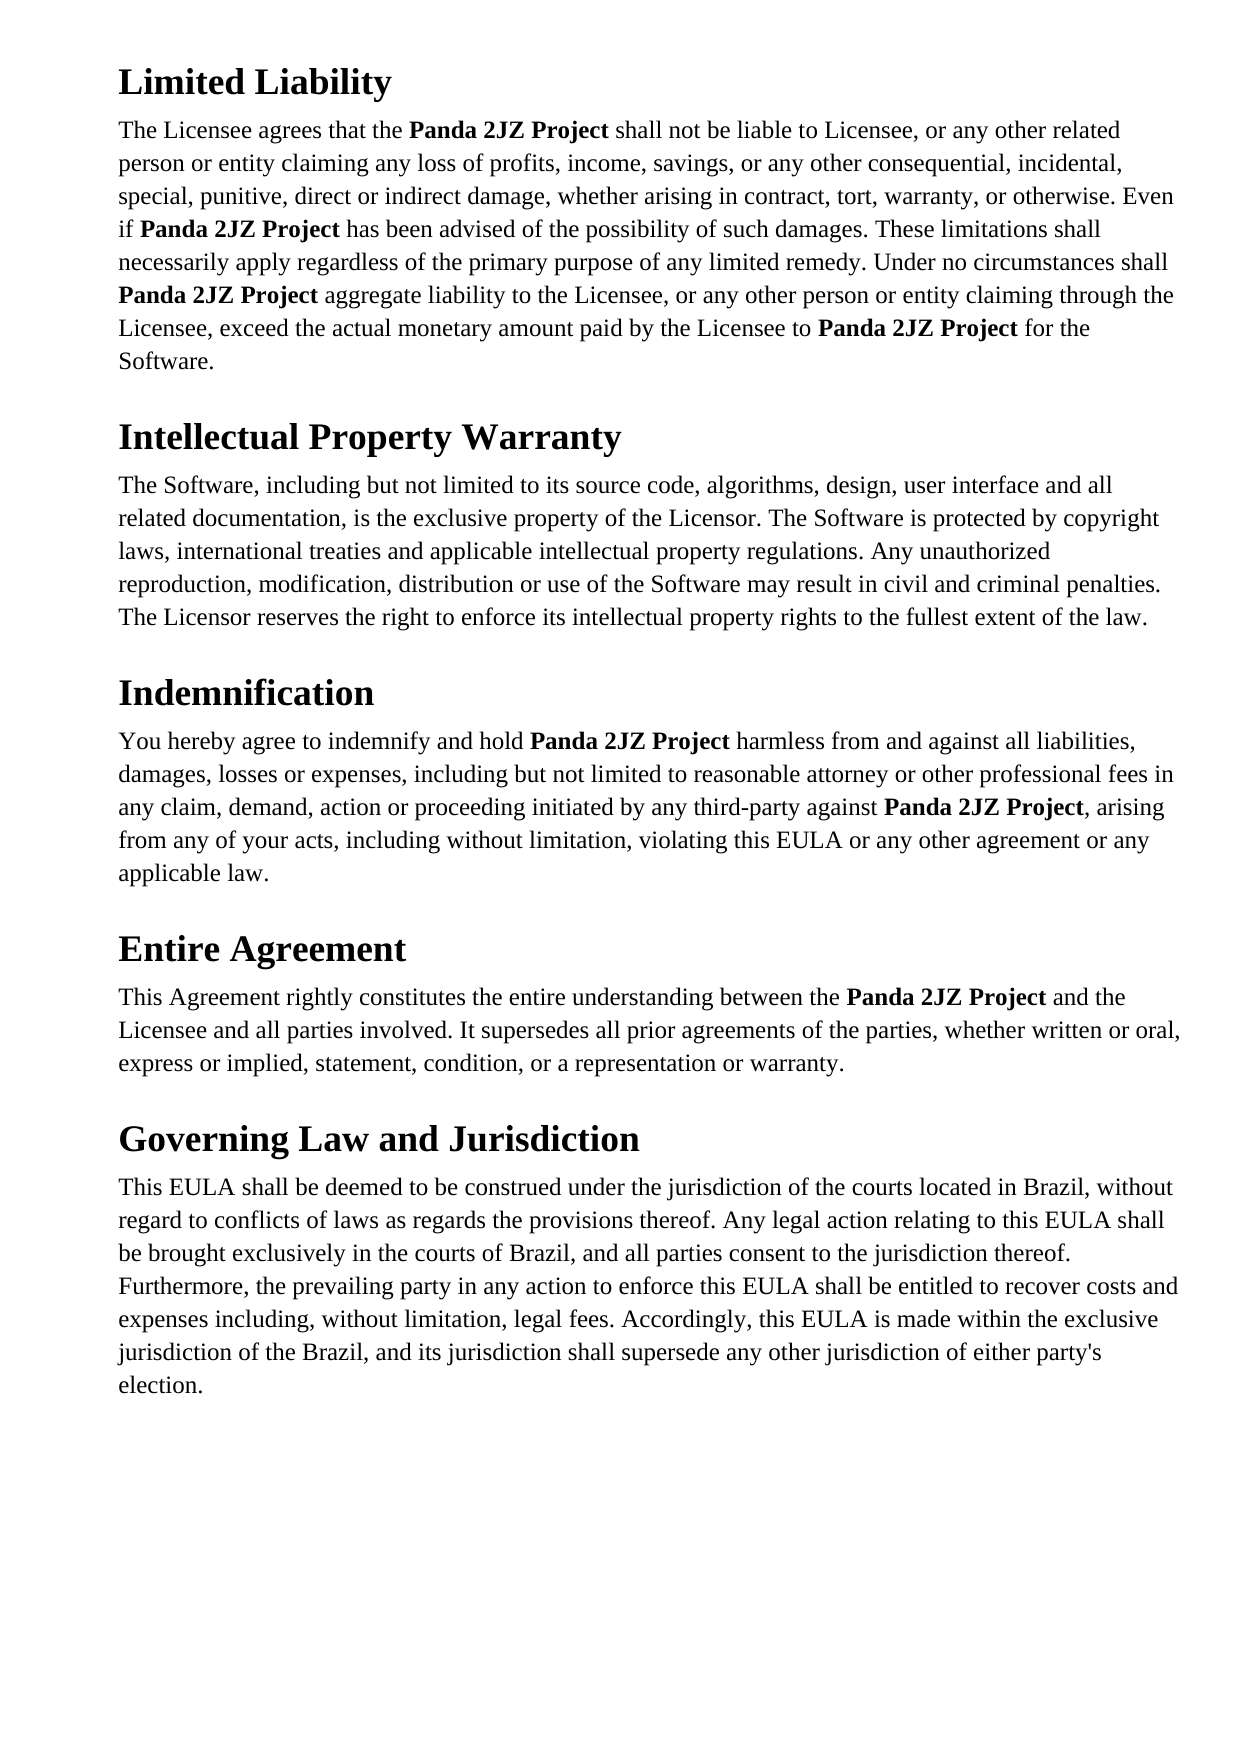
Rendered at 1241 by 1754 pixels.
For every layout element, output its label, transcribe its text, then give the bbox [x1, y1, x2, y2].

subtitle Indemnification [118, 670, 1181, 713]
text The Software, including but not limited to its source code, algorithms, design, user interface and all related documentation, is the exclusive property of the Licensor. The Software is protected by copyright laws, international treaties and applicable intellectual property regulations. Any unauthorized reproduction, modification, distribution or use of the Software may result in civil and criminal penalties. The Licensor reserves the right to enforce its intellectual property rights to the fullest extent of the law. [118, 470, 1181, 631]
text This Agreement rightly constitutes the entire understanding between the Panda 2JZ Project and the Licensee and all parties involved. It supersedes all prior agreements of the parties, whether written or oral, express or implied, statement, condition, or a representation or warranty. [118, 982, 1181, 1077]
text You hereby agree to indemnify and hold Panda 2JZ Project harmless from and against all liabilities, damages, losses or expenses, including but not limited to reasonable attorney or other professional fees in any claim, demand, action or proceeding initiated by any third-party against Panda 2JZ Project, arising from any of your acts, including without limitation, violating this EULA or any other agreement or any applicable law. [118, 726, 1181, 887]
text This EULA shall be deemed to be construed under the jurisdiction of the courts located in Brazil, without regard to conflicts of laws as regards the provisions thereof. Any legal action relating to this EULA shall be brought exclusively in the courts of Brazil, and all parties consent to the jurisdiction thereof. Furthermore, the prevailing party in any action to enforce this EULA shall be entitled to recover costs and expenses including, without limitation, legal fees. Accordingly, this EULA is made within the exclusive jurisdiction of the Brazil, and its jurisdiction shall supersede any other jurisdiction of either party's election. [118, 1172, 1181, 1399]
text The Licensee agrees that the Panda 2JZ Project shall not be liable to Licensee, or any other related person or entity claiming any loss of profits, income, savings, or any other consequential, incidental, special, punitive, direct or indirect damage, whether arising in contract, tort, warranty, or otherwise. Even if Panda 2JZ Project has been advised of the possibility of such damages. These limitations shall necessarily apply regardless of the primary purpose of any limited remedy. Under no circumstances shall Panda 2JZ Project aggregate liability to the Licensee, or any other person or entity claiming through the Licensee, exceed the actual monetary amount paid by the Licensee to Panda 2JZ Project for the Software. [118, 115, 1181, 374]
subtitle Limited Liability [118, 59, 1181, 102]
subtitle Intellectual Property Warranty [118, 414, 1181, 457]
subtitle Entire Agreement [118, 927, 1181, 970]
subtitle Governing Law and Jurisdiction [118, 1117, 1181, 1160]
